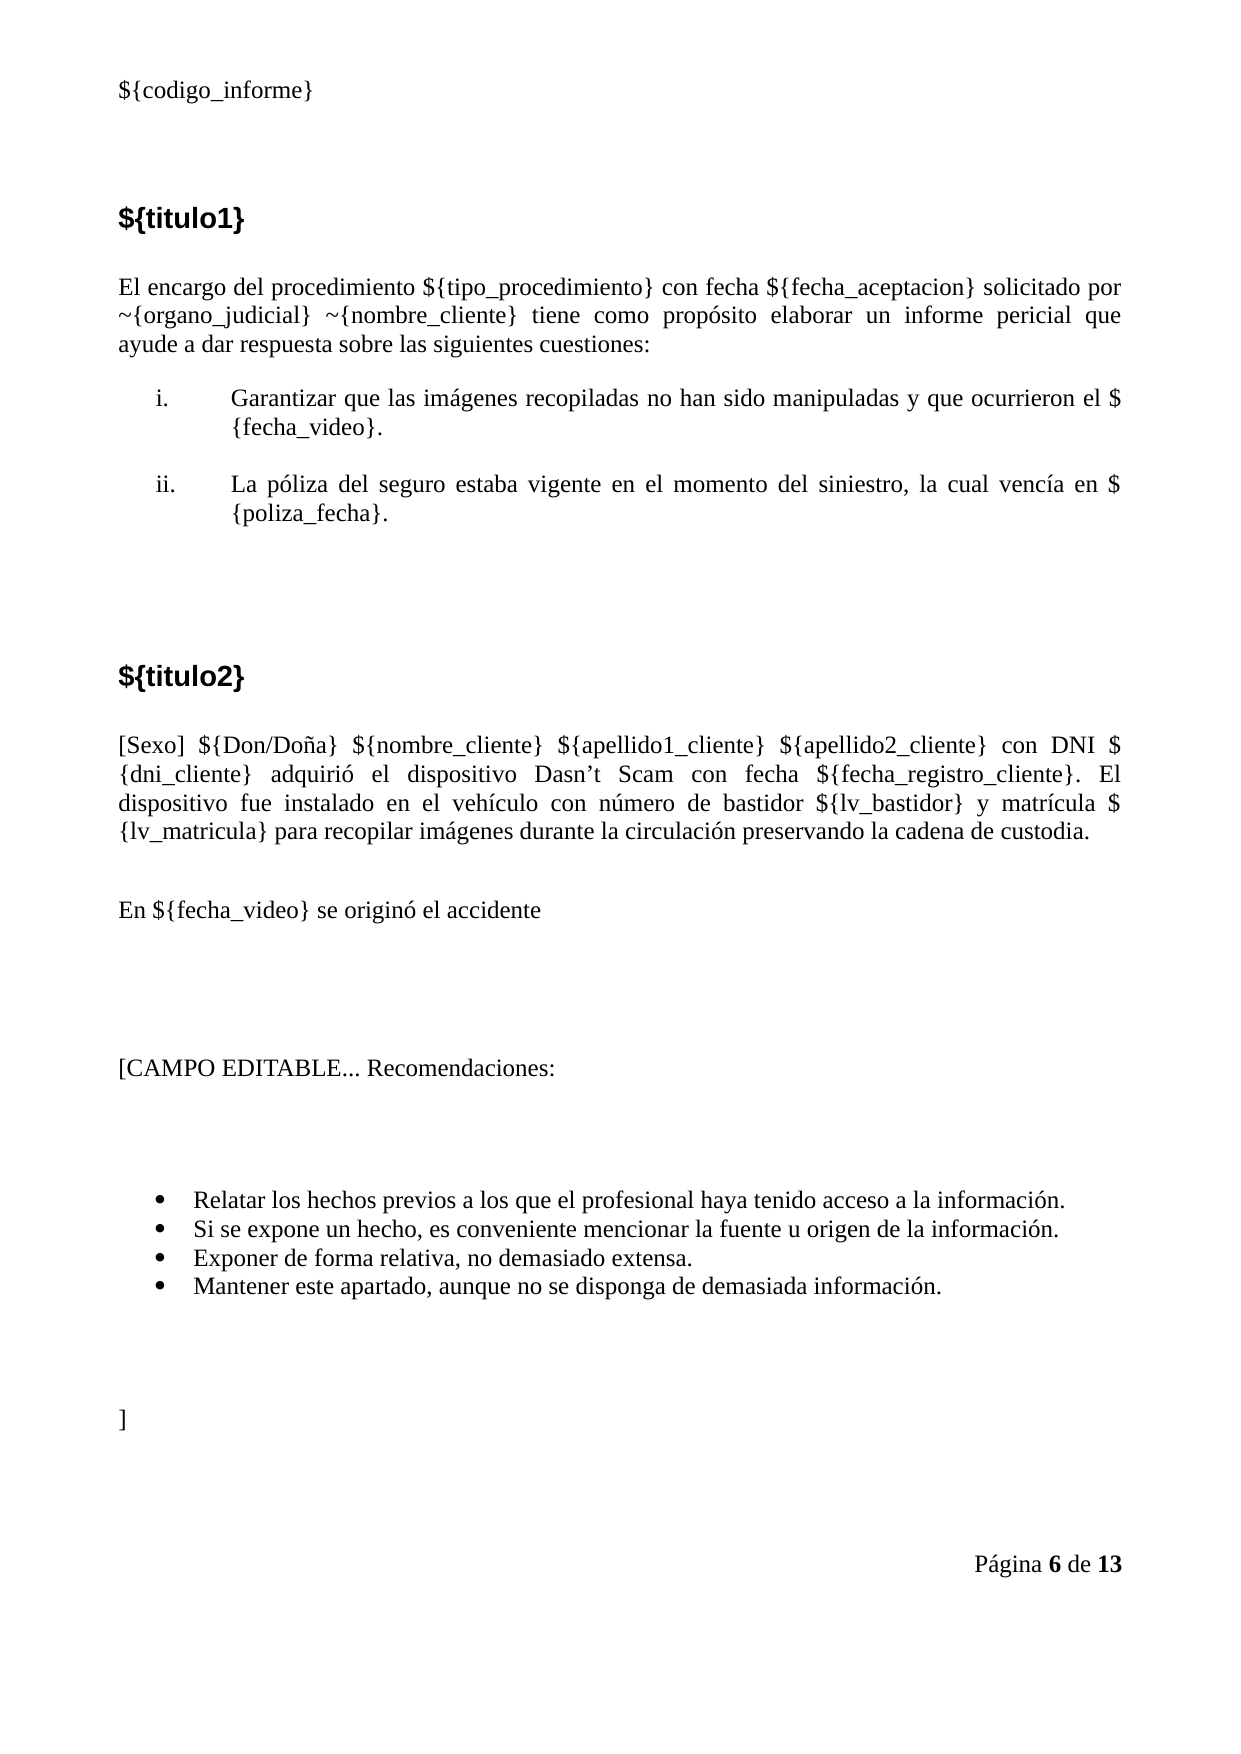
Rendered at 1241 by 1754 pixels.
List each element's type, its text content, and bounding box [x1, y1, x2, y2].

list Exponer de forma relativa, no demasiado extensa. [156, 1243, 1122, 1271]
list Mantener este apartado, aunque no se disponga de demasiada información. [156, 1271, 1122, 1300]
text [CAMPO EDITABLE... Recomendaciones: [118, 1053, 1122, 1081]
list Relatar los hechos previos a los que el profesional haya tenido acceso a la información. [156, 1185, 1122, 1214]
text El encargo del procedimiento ${tipo_procedimiento} con fecha ${fecha_aceptacion} solicitado por ~{organo_judicial} ~{nombre_cliente} tiene como propósito elaborar un informe pericial que ayude a dar respuesta sobre las siguientes cuestiones: [118, 272, 1122, 358]
list Garantizar que las imágenes recopiladas no han sido manipuladas y que ocurrieron el ${fecha_video}. [156, 383, 1122, 440]
list Si se expone un hecho, es conveniente mencionar la fuente u origen de la información. [156, 1214, 1122, 1243]
text [Sexo] ${Don/Doña} ${nombre_cliente} ${apellido1_cliente} ${apellido2_cliente} con DNI ${dni_cliente} adquirió el dispositivo Dasn’t Scam con fecha ${fecha_registro_cliente}. El dispositivo fue instalado en el vehículo con número de bastidor ${lv_bastidor} y matrícula ${lv_matricula} para recopilar imágenes durante la circulación preservando la cadena de custodia. [118, 730, 1122, 845]
subtitle ${titulo2} [118, 659, 1122, 693]
list La póliza del seguro estaba vigente en el momento del siniestro, la cual vencía en ${poliza_fecha}. [156, 469, 1122, 527]
text ] [118, 1404, 1122, 1433]
text En ${fecha_video} se originó el accidente [118, 895, 1122, 924]
subtitle ${titulo1} [118, 201, 1122, 234]
